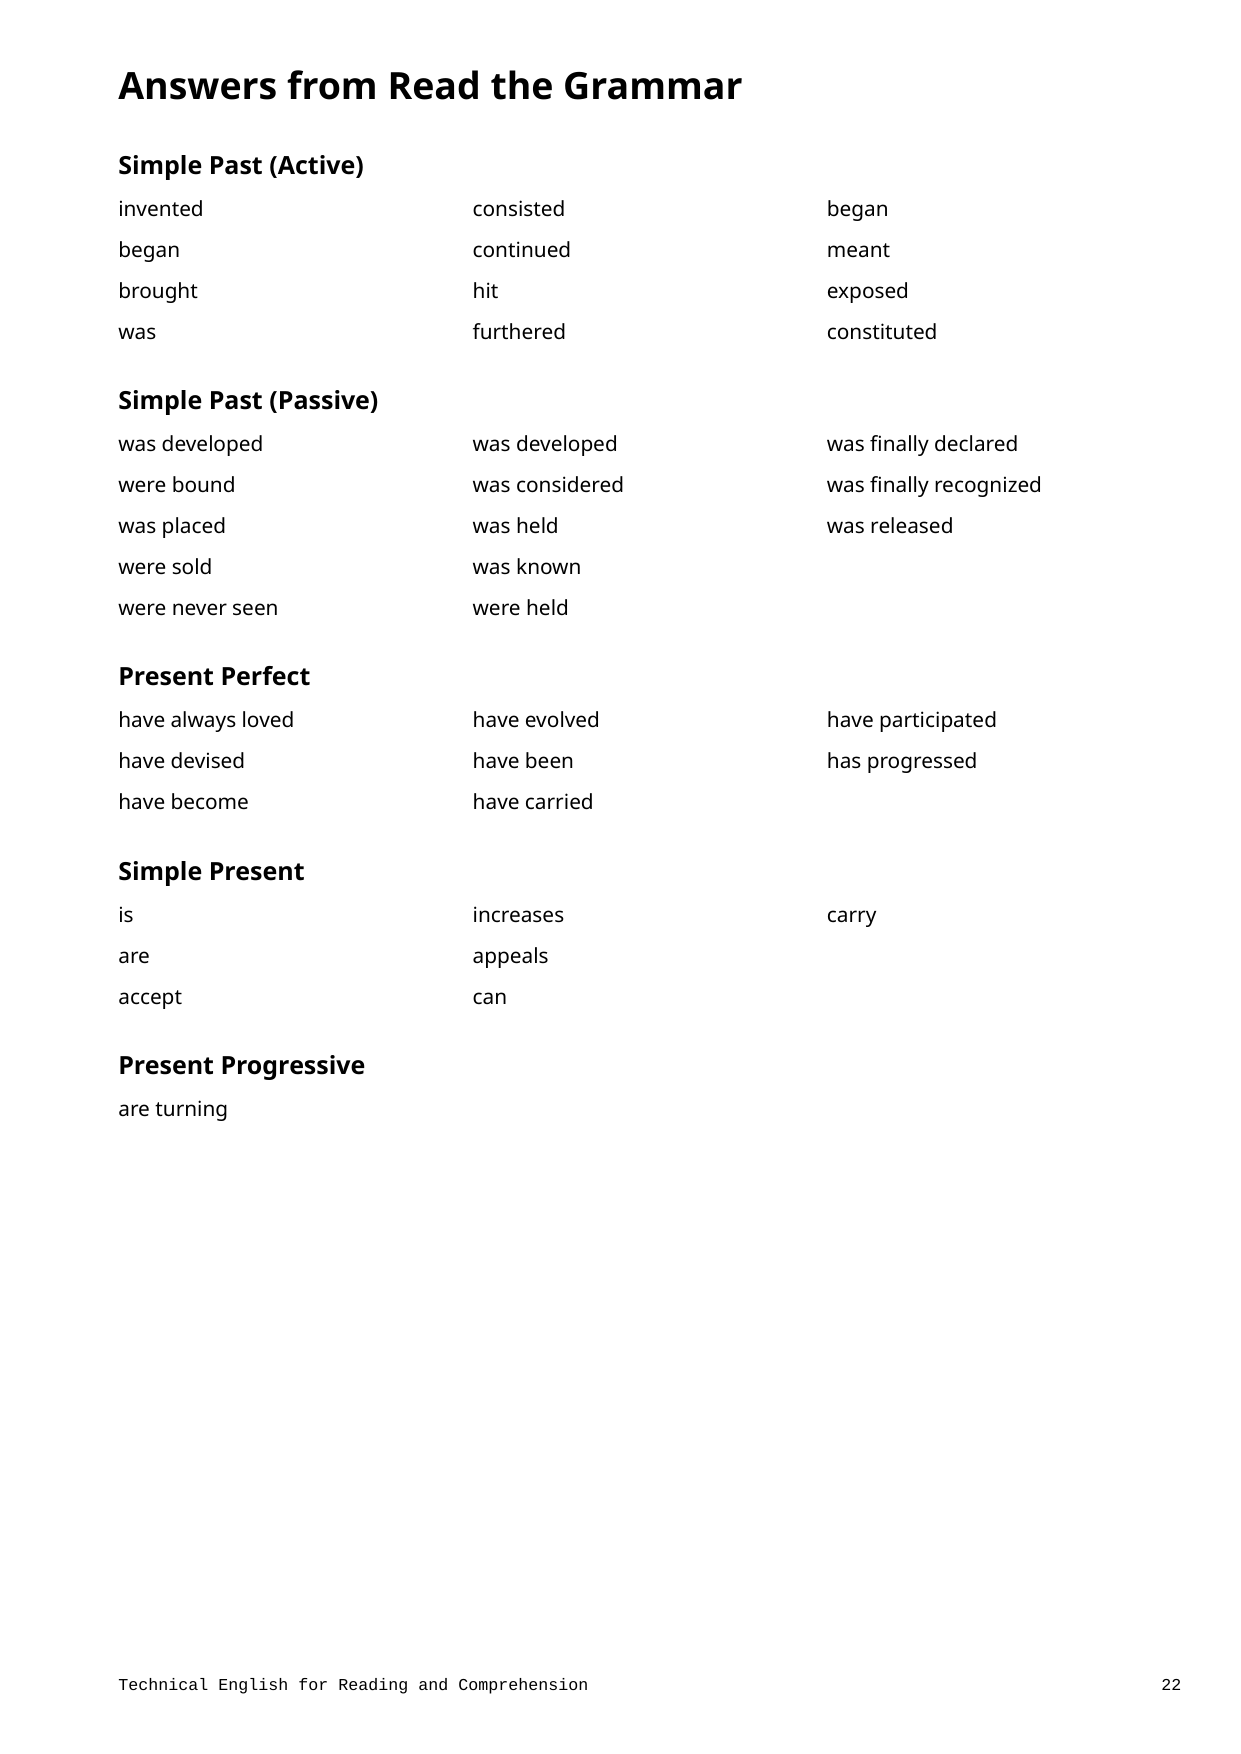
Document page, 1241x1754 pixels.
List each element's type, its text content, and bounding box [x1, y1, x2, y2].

subtitle Present Progressive [118, 1048, 1181, 1082]
subtitle Simple Past (Active) [118, 147, 1181, 182]
text was finally recognized [827, 470, 1181, 499]
text consisted [472, 194, 827, 222]
text began [118, 235, 472, 263]
text accept [118, 982, 472, 1010]
text exposed [827, 276, 1181, 304]
text has progressed [827, 747, 1181, 775]
text was considered [472, 470, 827, 499]
text have participated [827, 706, 1181, 734]
text brought [118, 276, 472, 304]
text carry [827, 900, 1181, 928]
text were bound [118, 470, 472, 499]
text were held [472, 593, 827, 622]
text were never seen [118, 593, 472, 622]
subtitle Answers from Read the Grammar [118, 59, 1181, 110]
text have always loved [118, 706, 472, 734]
text was placed [118, 511, 472, 540]
text have devised [118, 747, 472, 775]
text are [118, 941, 472, 969]
text are turning [118, 1094, 1181, 1123]
text appeals [472, 941, 827, 969]
subtitle Present Perfect [118, 659, 1181, 693]
text increases [472, 900, 827, 928]
text invented [118, 194, 472, 222]
text was released [827, 511, 1181, 540]
text have evolved [472, 706, 827, 734]
subtitle Simple Past (Passive) [118, 383, 1181, 417]
text was known [472, 552, 827, 581]
text continued [472, 235, 827, 263]
text have become [118, 787, 472, 816]
text was held [472, 511, 827, 540]
text furthered [472, 317, 827, 345]
text have been [472, 747, 827, 775]
text is [118, 900, 472, 928]
text began [827, 194, 1181, 222]
text was finally declared [827, 429, 1181, 458]
text constituted [827, 317, 1181, 345]
text was developed [472, 429, 827, 458]
text have carried [472, 787, 827, 816]
text hit [472, 276, 827, 304]
text was developed [118, 429, 472, 458]
text meant [827, 235, 1181, 263]
text were sold [118, 552, 472, 581]
text can [472, 982, 827, 1010]
text was [118, 317, 472, 345]
subtitle Simple Present [118, 853, 1181, 887]
